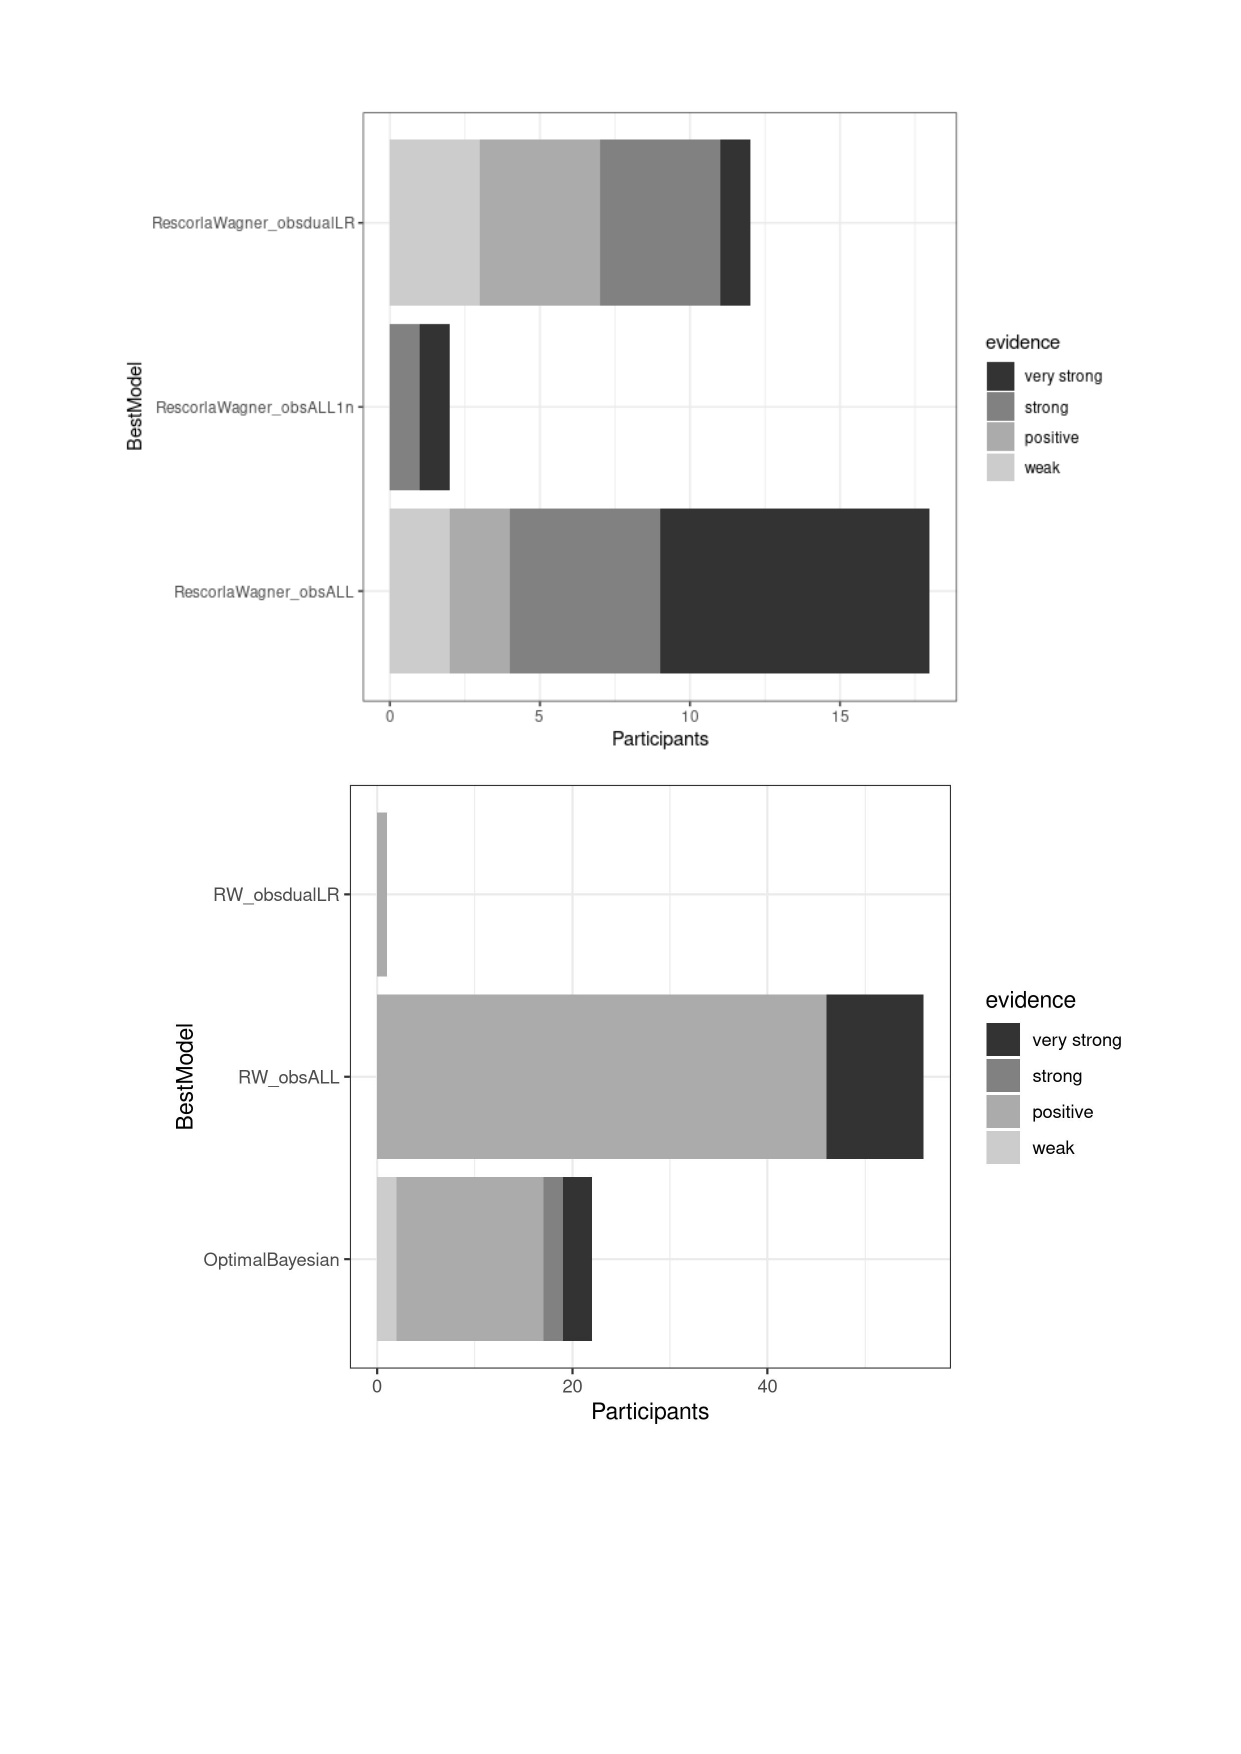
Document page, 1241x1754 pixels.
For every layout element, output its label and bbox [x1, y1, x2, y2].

picture [118, 104, 1123, 760]
picture [164, 773, 1145, 1436]
